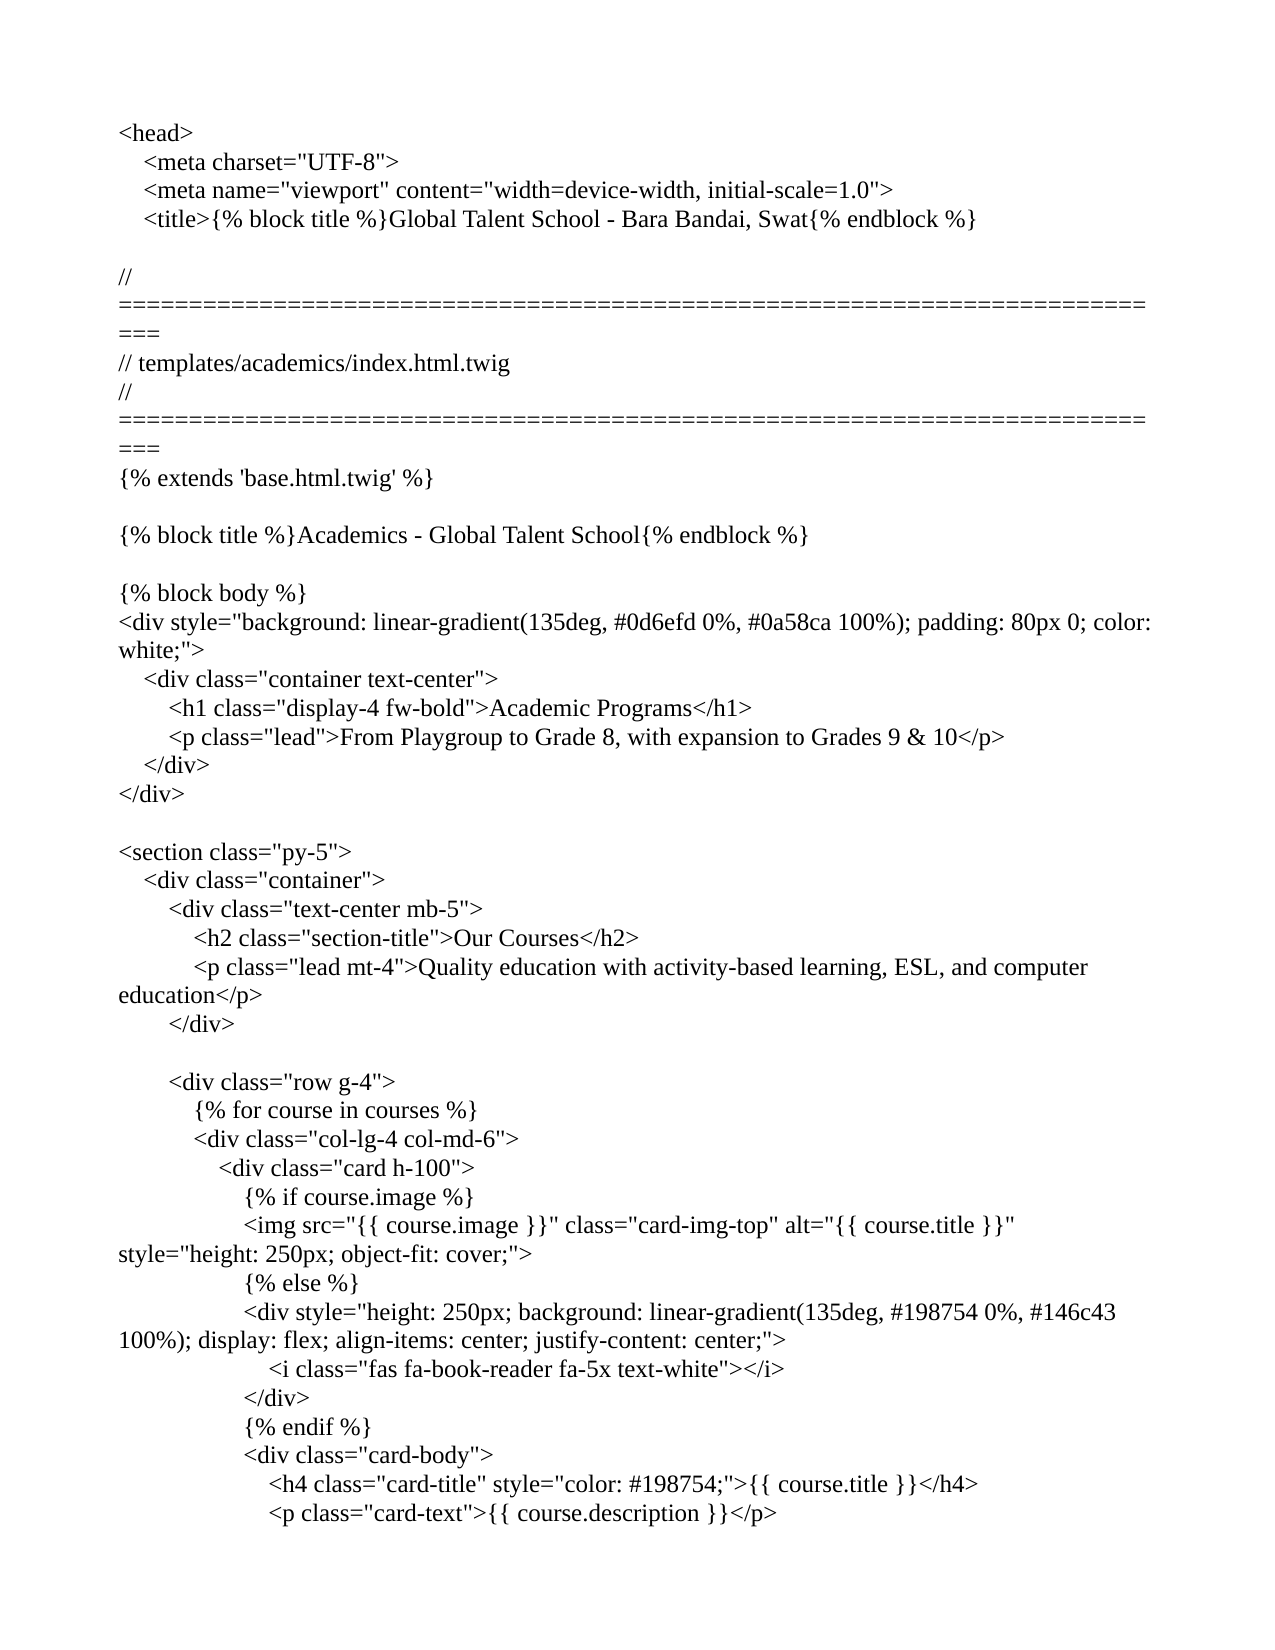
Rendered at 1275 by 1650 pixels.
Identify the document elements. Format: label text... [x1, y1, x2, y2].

text <div class="card h-100"> [118, 1153, 1157, 1182]
text <h1 class="display-4 fw-bold">Academic Programs</h1> [118, 693, 1157, 722]
text {% endif %} [118, 1412, 1157, 1441]
text <div class="container text-center"> [118, 664, 1157, 693]
text <div class="col-lg-4 col-md-6"> [118, 1124, 1157, 1153]
text {% block body %} [118, 578, 1157, 607]
text </div> [118, 779, 1157, 808]
text // templates/academics/index.html.twig [118, 348, 1157, 377]
text <div class="row g-4"> [118, 1067, 1157, 1096]
text <div class="card-body"> [118, 1441, 1157, 1469]
text // ============================================================================ [118, 262, 1157, 348]
text <p class="lead">From Playgroup to Grade 8, with expansion to Grades 9 & 10</p> [118, 722, 1157, 751]
text <div style="background: linear-gradient(135deg, #0d6efd 0%, #0a58ca 100%); padding: 80px 0; color: white;"> [118, 607, 1157, 664]
text <div class="text-center mb-5"> [118, 894, 1157, 923]
text </div> [118, 751, 1157, 779]
text <div class="container"> [118, 866, 1157, 894]
text {% else %} [118, 1268, 1157, 1297]
text {% for course in courses %} [118, 1096, 1157, 1124]
text <section class="py-5"> [118, 837, 1157, 866]
text <h4 class="card-title" style="color: #198754;">{{ course.title }}</h4> [118, 1469, 1157, 1498]
text {% block title %}Academics - Global Talent School{% endblock %} [118, 521, 1157, 549]
text <i class="fas fa-book-reader fa-5x text-white"></i> [118, 1354, 1157, 1383]
text <img src="{{ course.image }}" class="card-img-top" alt="{{ course.title }}" style="height: 250px; object-fit: cover;"> [118, 1211, 1157, 1268]
text <head> [118, 118, 1157, 147]
text <h2 class="section-title">Our Courses</h2> [118, 923, 1157, 952]
text <p class="card-text">{{ course.description }}</p> [118, 1498, 1157, 1527]
text <title>{% block title %}Global Talent School - Bara Bandai, Swat{% endblock %} [118, 204, 1157, 233]
text {% extends 'base.html.twig' %} [118, 463, 1157, 492]
text // ============================================================================ [118, 377, 1157, 463]
text </div> [118, 1009, 1157, 1038]
text </div> [118, 1383, 1157, 1412]
text <meta charset="UTF-8"> [118, 147, 1157, 176]
text <meta name="viewport" content="width=device-width, initial-scale=1.0"> [118, 176, 1157, 204]
text <p class="lead mt-4">Quality education with activity-based learning, ESL, and computer education</p> [118, 952, 1157, 1009]
text {% if course.image %} [118, 1182, 1157, 1211]
text <div style="height: 250px; background: linear-gradient(135deg, #198754 0%, #146c43 100%); display: flex; align-items: center; justify-content: center;"> [118, 1297, 1157, 1354]
